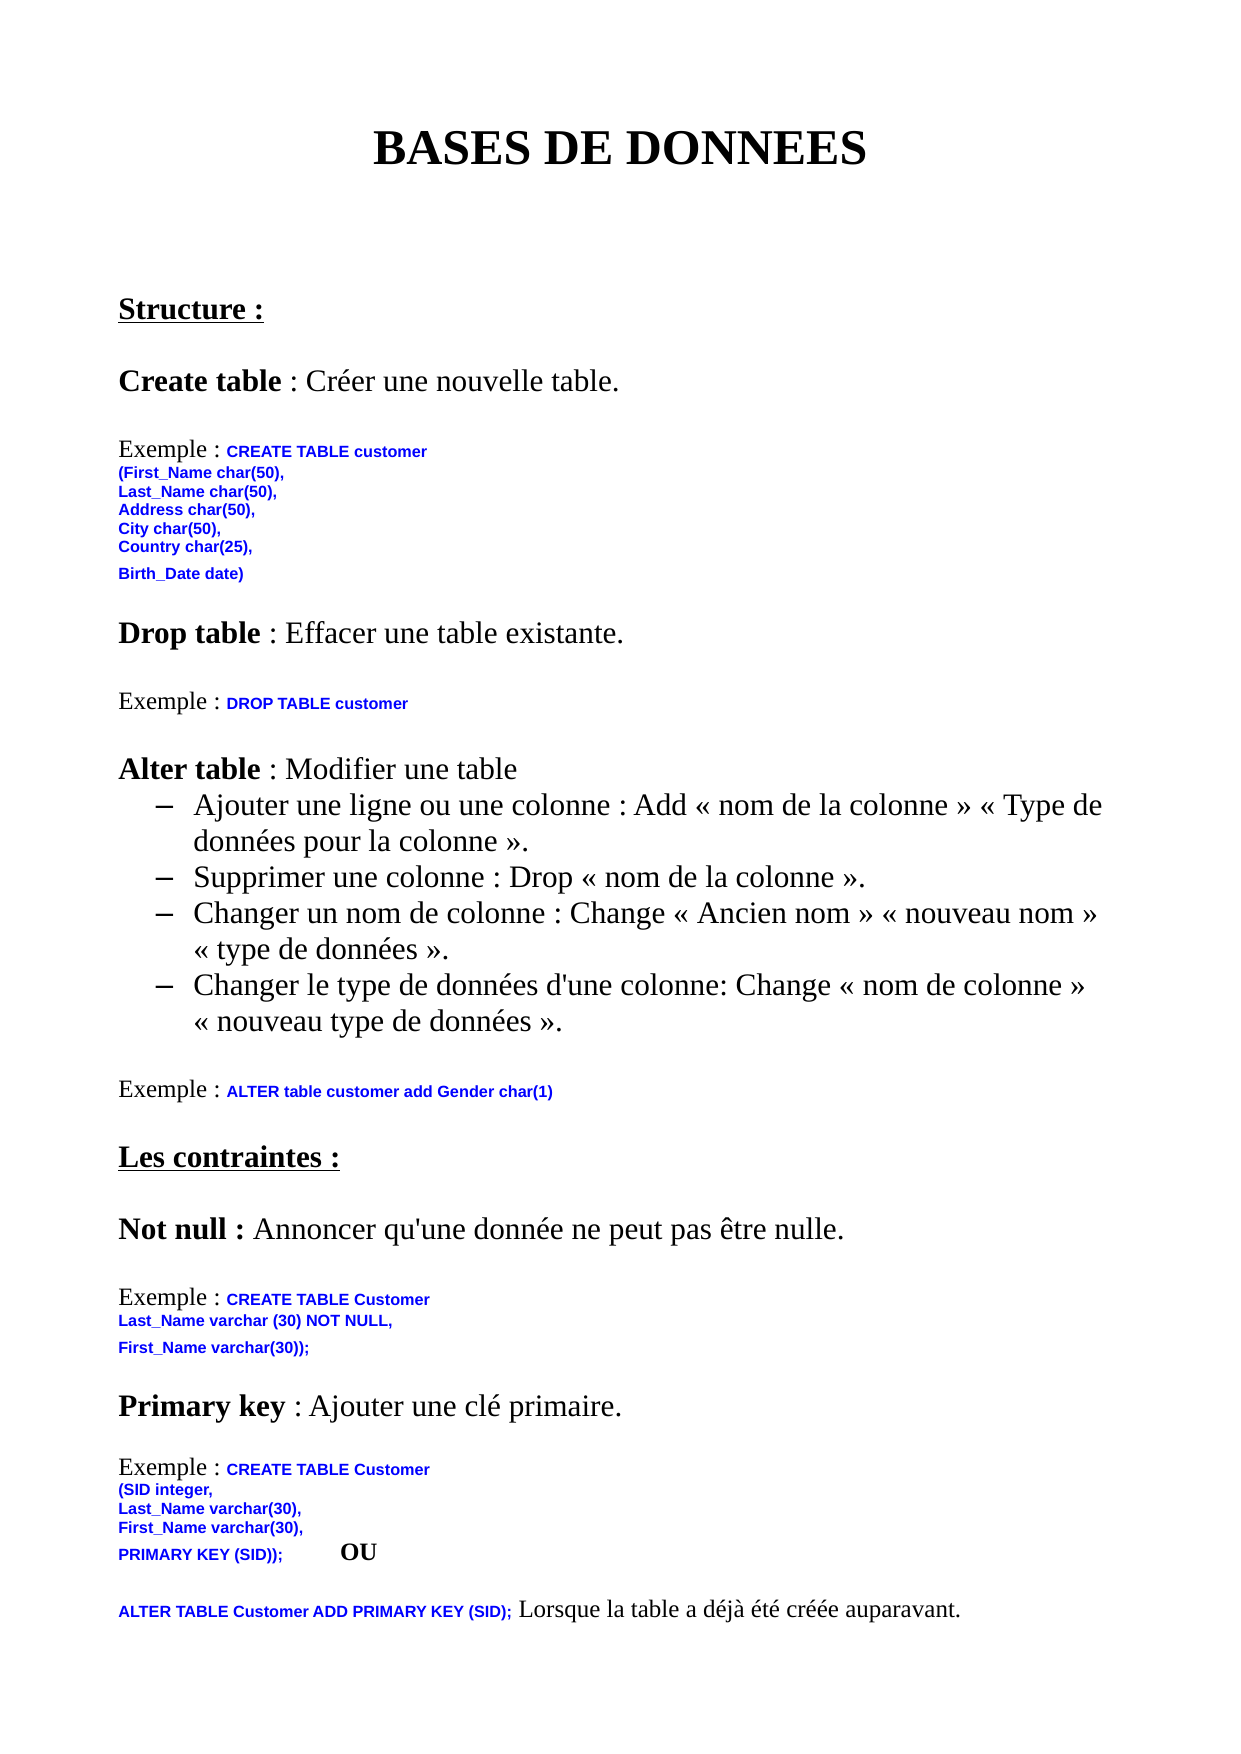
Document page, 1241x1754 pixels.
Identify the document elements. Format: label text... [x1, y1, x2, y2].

text BASES DE DONNEES [118, 118, 1122, 176]
text Drop table : Effacer une table existante. [118, 614, 1122, 650]
list Supprimer une colonne : Drop « nom de la colonne ». [156, 858, 1122, 894]
text Exemple : CREATE TABLE Customer Last_Name varchar (30) NOT NULL, First_Name varchar(30)); [118, 1282, 1122, 1358]
text Not null : Annoncer qu'une donnée ne peut pas être nulle. [118, 1210, 1122, 1246]
text Exemple : CREATE TABLE customer (First_Name char(50), Last_Name char(50), Address char(50), City char(50), Country char(25), Birth_Date date) [118, 434, 1122, 585]
text Exemple : DROP TABLE customer [118, 686, 1122, 714]
text Alter table : Modifier une table [118, 750, 1122, 786]
text Primary key : Ajouter une clé primaire. [118, 1387, 1122, 1423]
list Ajouter une ligne ou une colonne : Add « nom de la colonne » « Type de données pour la colonne ». [156, 786, 1122, 858]
list Changer un nom de colonne : Change « Ancien nom » « nouveau nom » « type de données ». [156, 894, 1122, 966]
list Changer le type de données d'une colonne: Change « nom de colonne » « nouveau type de données ». [156, 966, 1122, 1038]
text Structure : [118, 291, 1122, 327]
text ALTER TABLE Customer ADD PRIMARY KEY (SID); Lorsque la table a déjà été créée auparavant. [118, 1594, 1122, 1623]
text Exemple : ALTER table customer add Gender char(1) [118, 1074, 1122, 1103]
text Create table : Créer une nouvelle table. [118, 362, 1122, 398]
text Exemple : CREATE TABLE Customer (SID integer, Last_Name varchar(30), First_Name varchar(30), PRIMARY KEY (SID)); OU [118, 1452, 1122, 1565]
text Les contraintes : [118, 1138, 1122, 1174]
